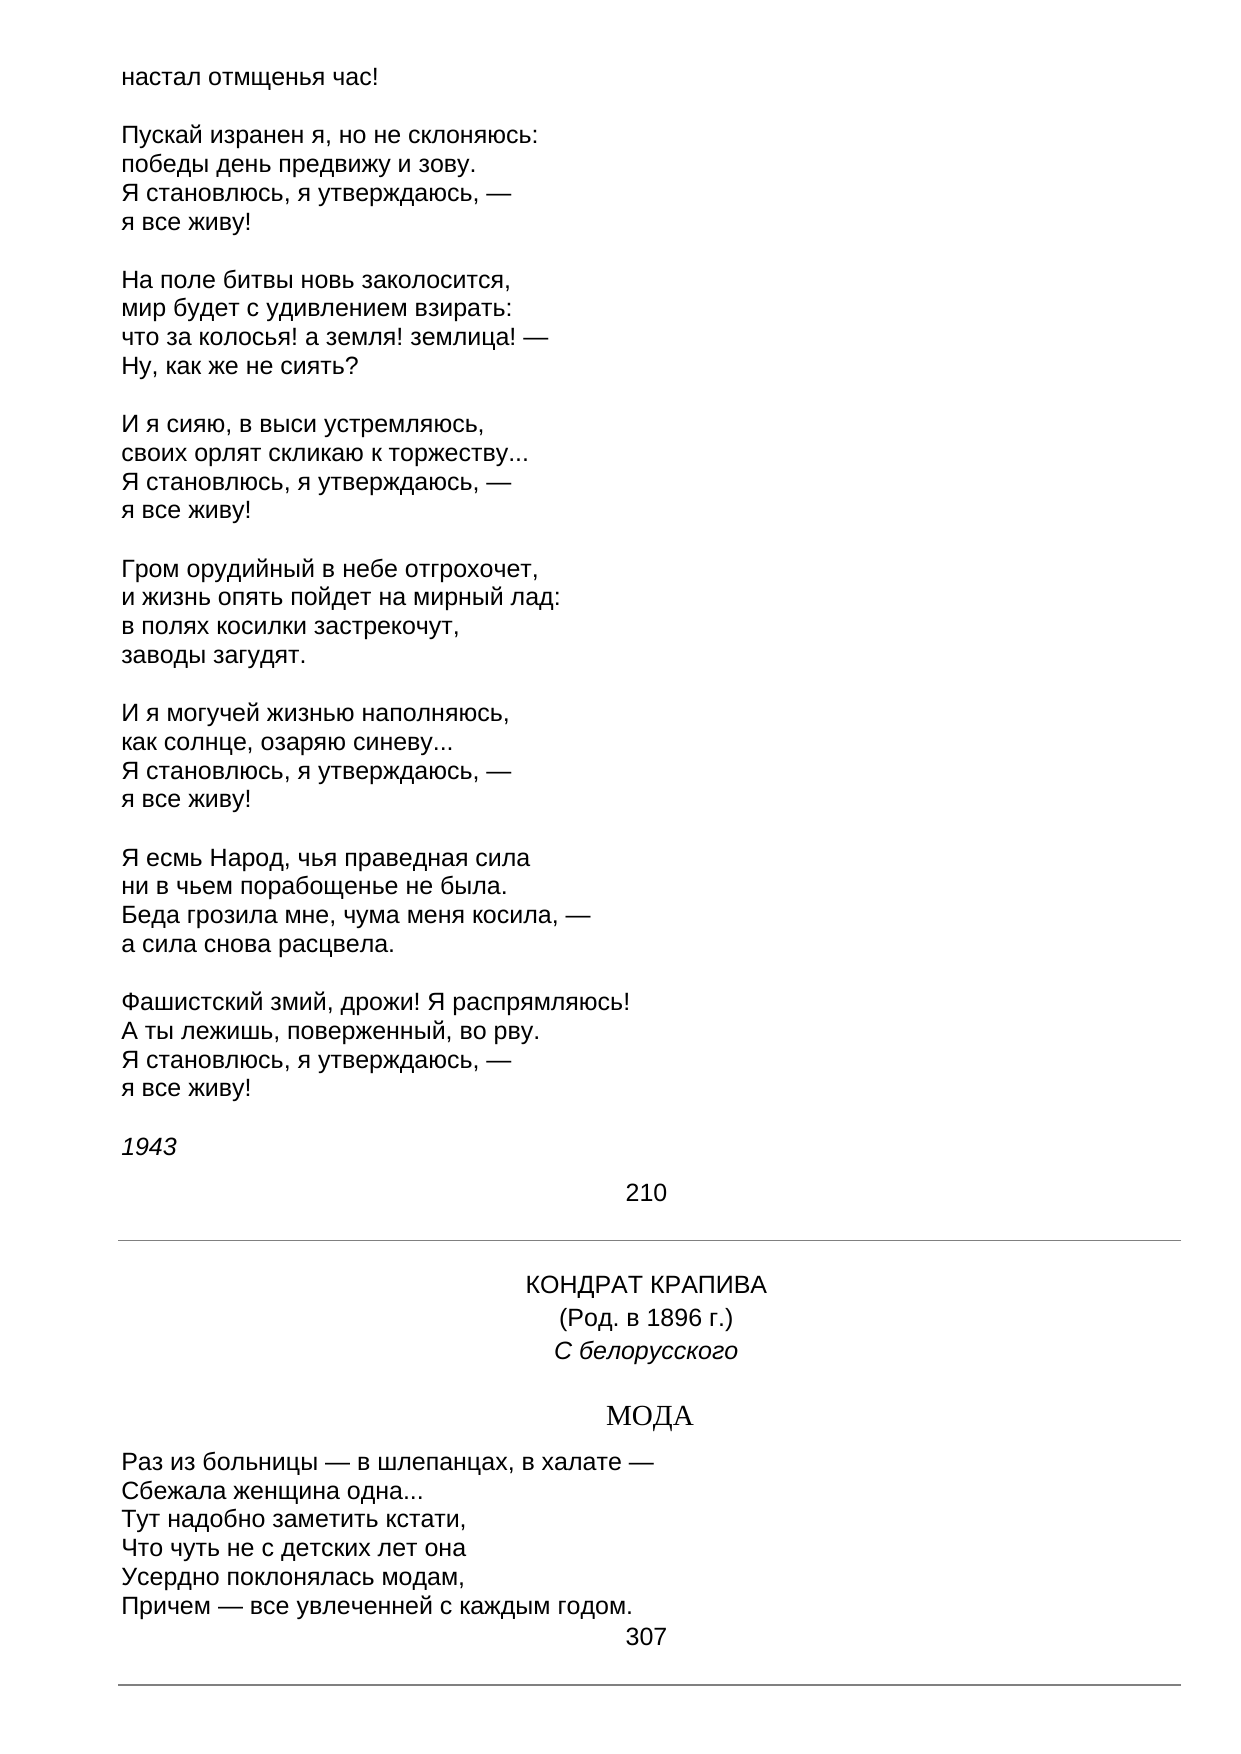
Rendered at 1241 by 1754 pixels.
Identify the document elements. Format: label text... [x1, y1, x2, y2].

subtitle МОДА [118, 1398, 1181, 1431]
text КОНДРАТ КРАПИВА (Род. в 1896 г.) С белорусского [118, 1270, 1181, 1364]
text 307 [118, 1622, 1181, 1651]
table_header настал отмщенья час! Пускай изранен я, но не склоняюсь: победы день предвижу и зову. Я становлюсь, я утверждаюсь, — я все живу! На поле битвы новь заколосится, мир будет с удивлением взирать: что за колосья! а земля! землица! — Ну, как же не сиять? И я сияю, в выси устремляюсь, своих орлят скликаю к торжеству... Я становлюсь, я утверждаюсь, — я все живу! Гром орудийный в небе отгрохочет, и жизнь опять пойдет на мирный лад: в полях косилки застрекочут, заводы загудят. И я могучей жизнью наполняюсь, как солнце, озаряю синеву... Я становлюсь, я утверждаюсь, — я все живу! Я есмь Народ, чья праведная сила ни в чьем порабощенье не была. Беда грозила мне, чума меня косила, — а сила снова расцвела. Фашистский змий, дрожи! Я распрямляюсь! А ты лежишь, поверженный, во рву. Я становлюсь, я утверждаюсь, — я все живу! 1943 [118, 59, 653, 1178]
table_header Раз из больницы — в шлепанцах, в халате — Сбежала женщина одна... Тут надобно заметить кстати, Что чуть не с детских лет она Усердно поклонялась модам, Причем — все увлеченней с каждым годом. [118, 1444, 680, 1622]
text 210 [118, 1178, 1181, 1207]
